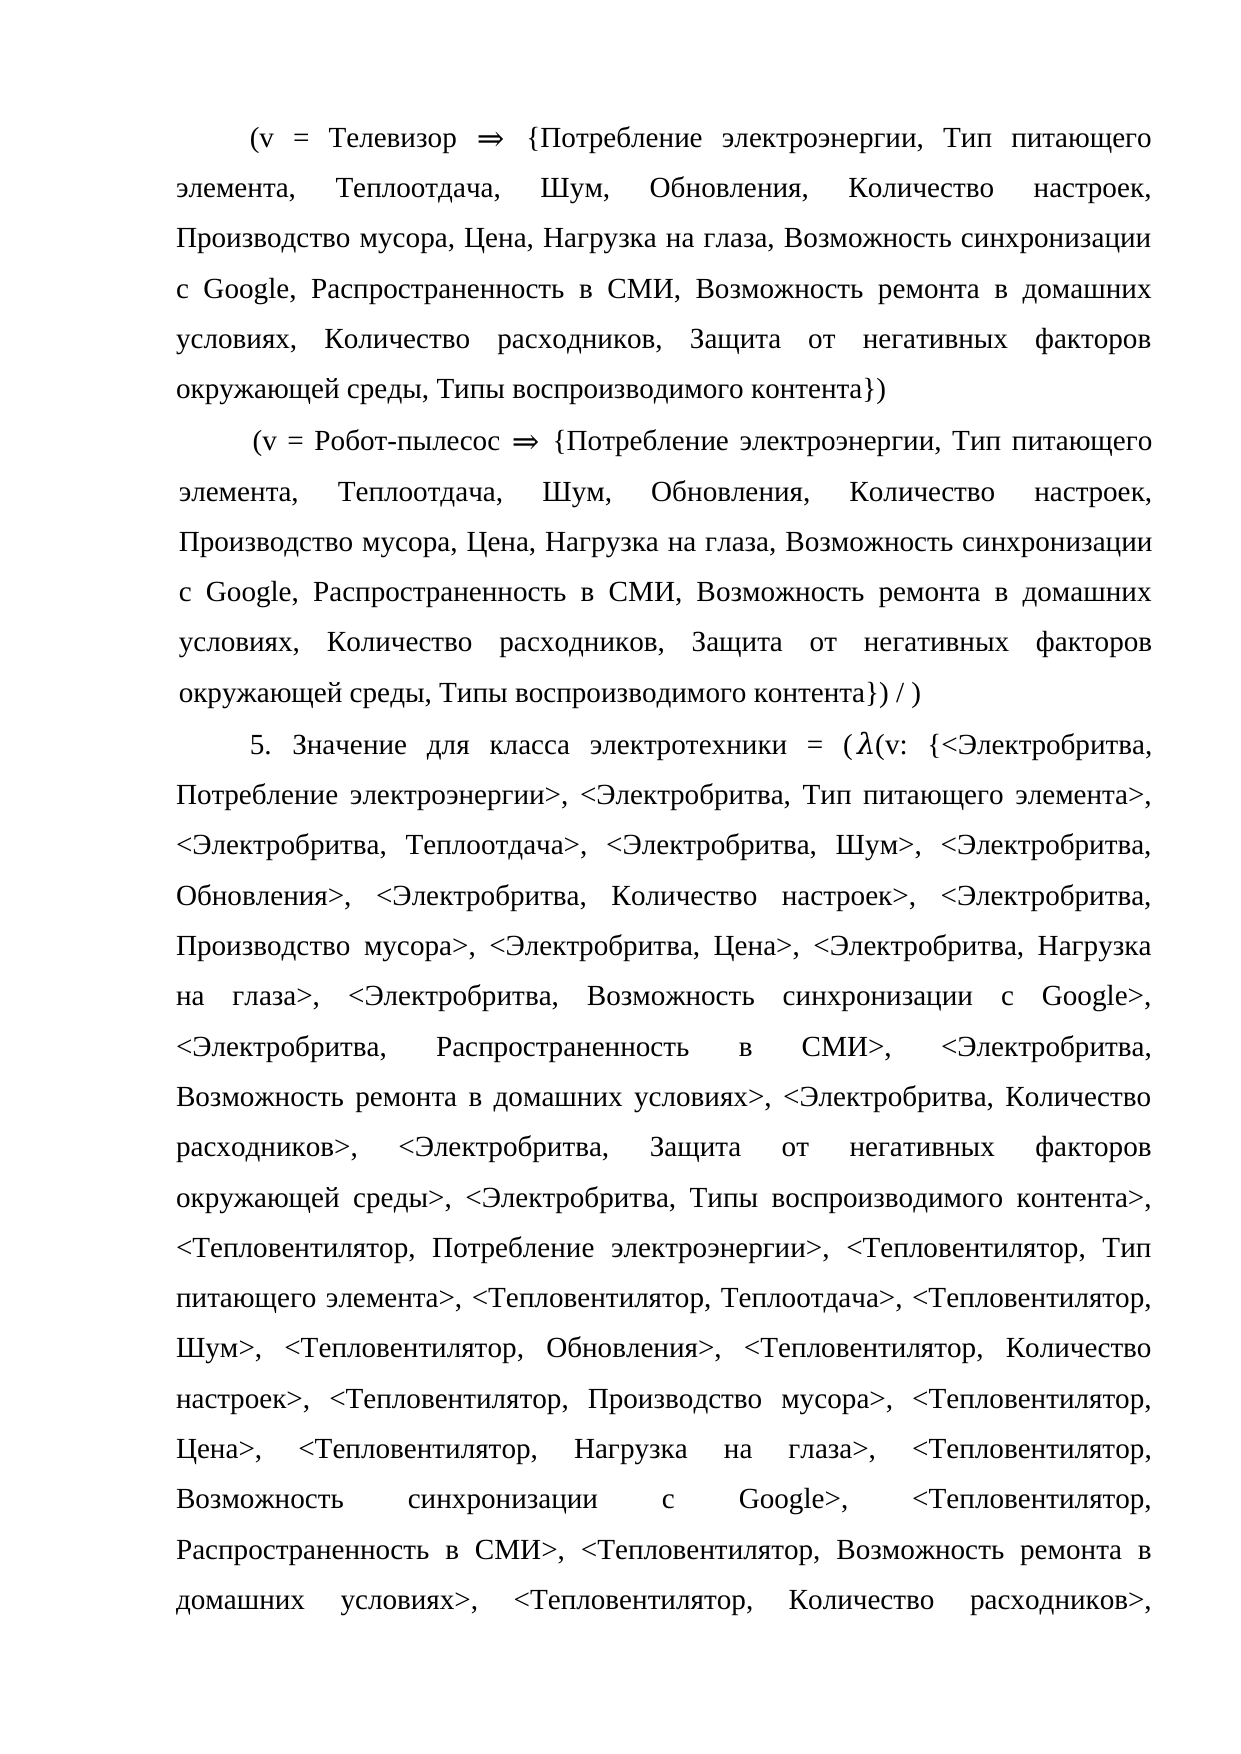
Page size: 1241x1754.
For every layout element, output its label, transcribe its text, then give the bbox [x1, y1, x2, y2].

text 5. Значение для класса электротехники = (𝜆(v: {<Электробритва, Потребление электроэнергии>, <Электробритва, Тип питающего элемента>, <Электробритва, Теплоотдача>, <Электробритва, Шум>, <Электробритва, Обновления>, <Электробритва, Количество настроек>, <Электробритва, Производство мусора>, <Электробритва, Цена>, <Электробритва, Нагрузка на глаза>, <Электробритва, Возможность синхронизации с Google>, <Электробритва, Распространенность в СМИ>, <Электробритва, Возможность ремонта в домашних условиях>, <Электробритва, Количество расходников>, <Электробритва, Защита от негативных факторов окружающей среды>, <Электробритва, Типы воспроизводимого контента>, <Тепловентилятор, Потребление электроэнергии>, <Тепловентилятор, Тип питающего элемента>, <Тепловентилятор, Теплоотдача>, <Тепловентилятор, Шум>, <Тепловентилятор, Обновления>, <Тепловентилятор, Количество настроек>, <Тепловентилятор, Производство мусора>, <Тепловентилятор, Цена>, <Тепловентилятор, Нагрузка на глаза>, <Тепловентилятор, Возможность синхронизации с Google>, <Тепловентилятор, Распространенность в СМИ>, <Тепловентилятор, Возможность ремонта в домашних условиях>, <Тепловентилятор, Количество расходников>, [176, 725, 1152, 1616]
text (v = Телевизор ⇒ {Потребление электроэнергии, Тип питающего элемента, Теплоотдача, Шум, Обновления, Количество настроек, Производство мусора, Цена, Нагрузка на глаза, Возможность синхронизации с Google, Распространенность в СМИ, Возможность ремонта в домашних условиях, Количество расходников, Защита от негативных факторов окружающей среды, Типы воспроизводимого контента}) [176, 118, 1152, 405]
text (v = Робот-пылесос ⇒ {Потребление электроэнергии, Тип питающего элемента, Теплоотдача, Шум, Обновления, Количество настроек, Производство мусора, Цена, Нагрузка на глаза, Возможность синхронизации с Google, Распространенность в СМИ, Возможность ремонта в домашних условиях, Количество расходников, Защита от негативных факторов окружающей среды, Типы воспроизводимого контента}) / ) [178, 422, 1153, 708]
